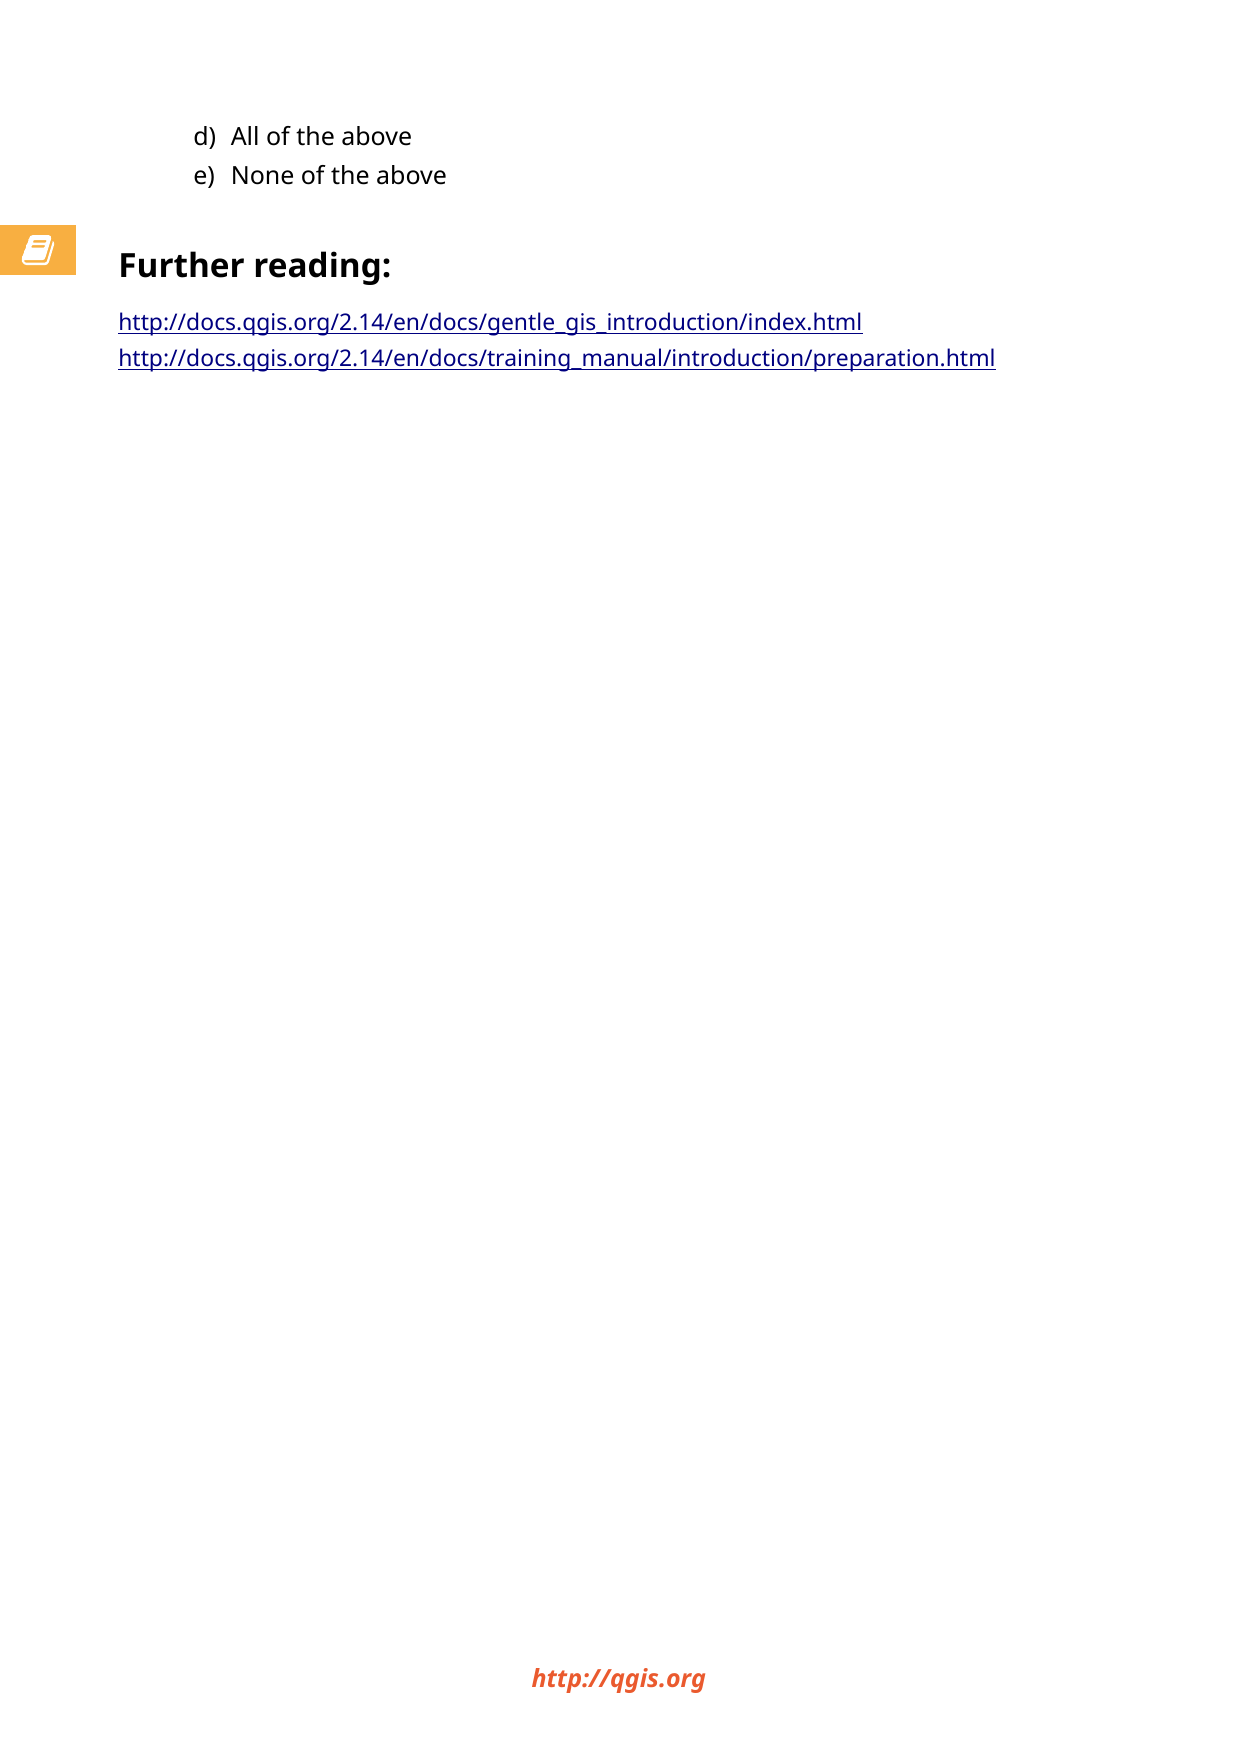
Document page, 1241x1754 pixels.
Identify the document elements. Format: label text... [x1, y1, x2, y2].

subtitle Further reading: [118, 242, 1122, 288]
list All of the above [193, 118, 1122, 152]
text http://docs.qgis.org/2.14/en/docs/training_manual/introduction/preparation.html [118, 342, 1122, 373]
text http://docs.qgis.org/2.14/en/docs/gentle_gis_introduction/index.html [118, 306, 1122, 337]
list None of the above [193, 157, 1122, 191]
